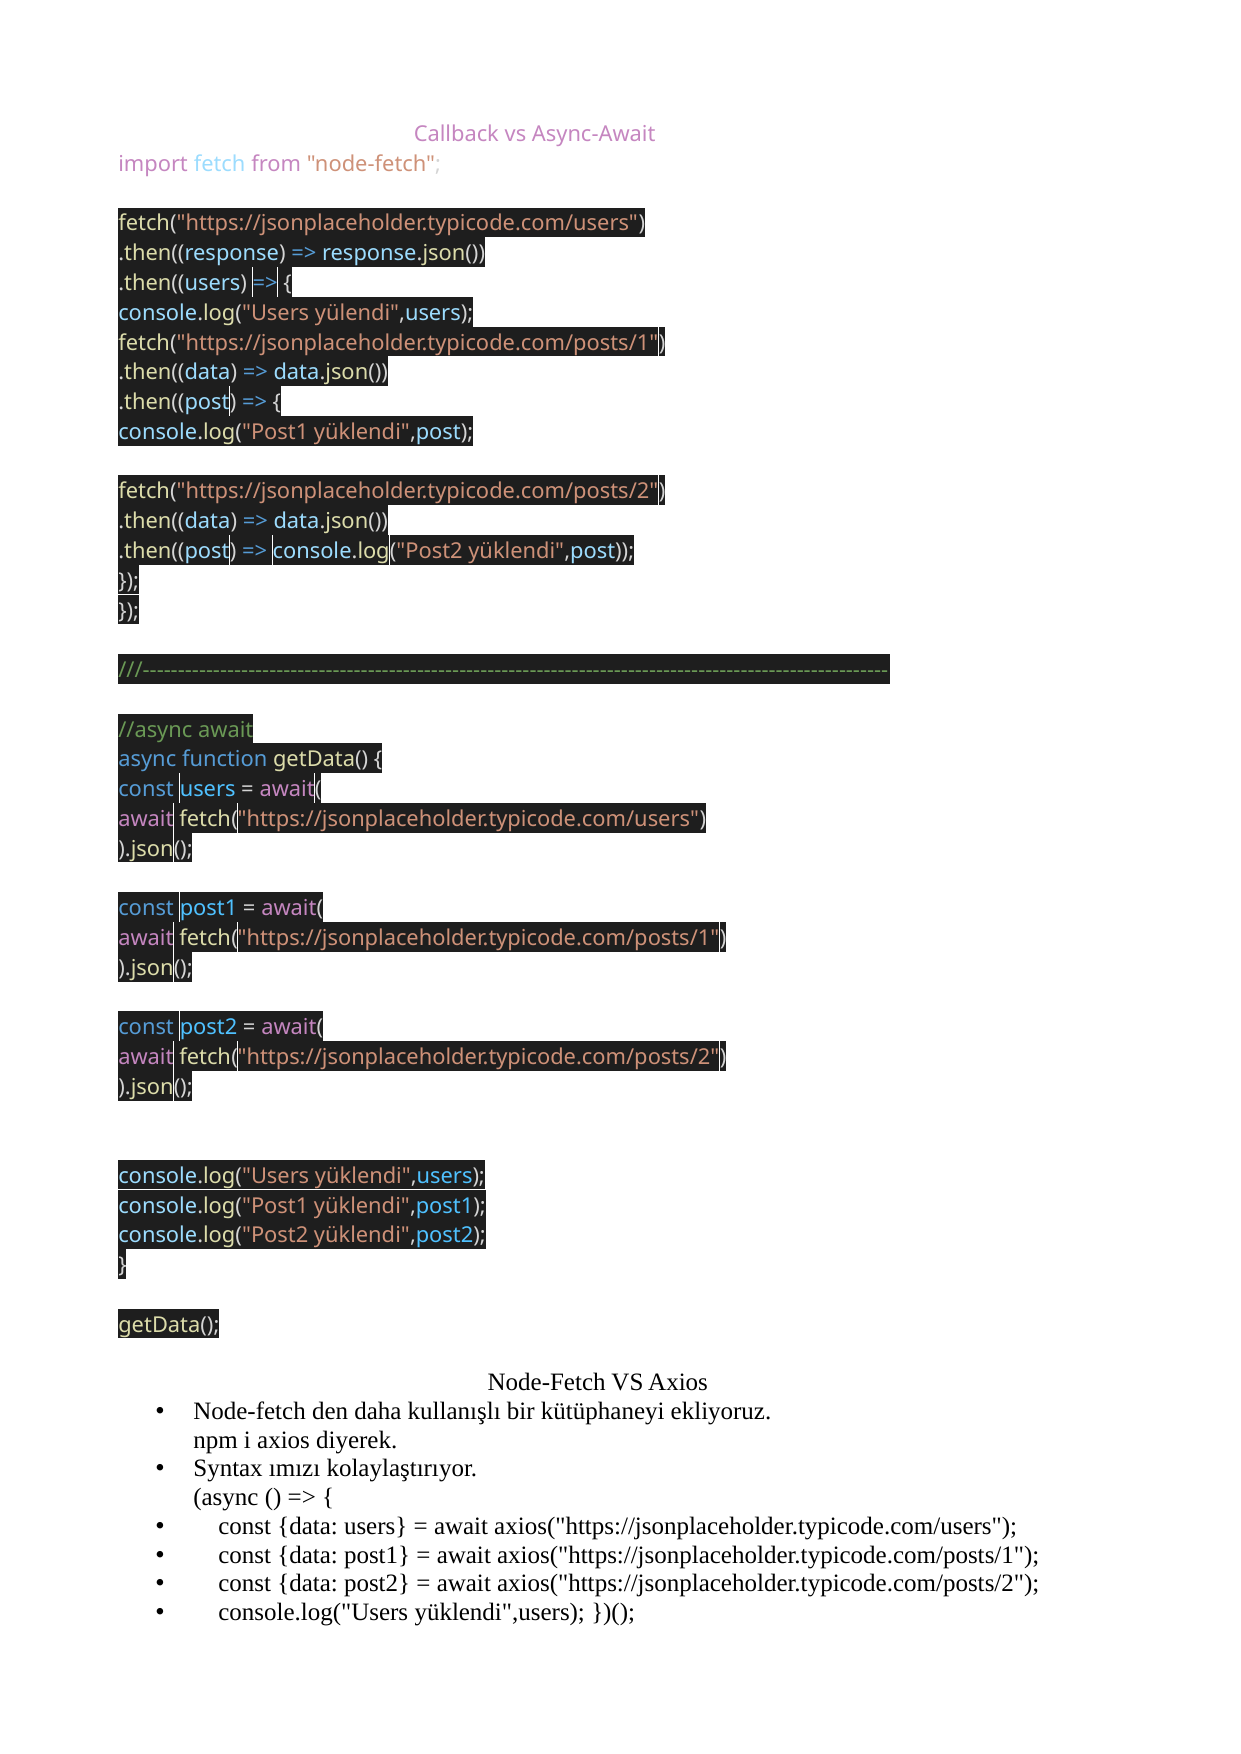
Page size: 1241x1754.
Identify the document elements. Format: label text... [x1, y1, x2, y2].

text console.log("Users yüklendi",users); [118, 1160, 1122, 1189]
text .then((data) => data.json()) [118, 356, 1122, 386]
text .then((data) => data.json()) [118, 505, 1122, 535]
text await fetch("https://jsonplaceholder.typicode.com/posts/1") [118, 922, 1122, 952]
list Node-fetch den daha kullanışlı bir kütüphaneyi ekliyoruz. npm i axios diyerek. [156, 1396, 1122, 1453]
text ).json(); [118, 1071, 1122, 1101]
list const {data: post1} = await axios("https://jsonplaceholder.typicode.com/posts/1"); [156, 1540, 1122, 1568]
text Callback vs Async-Await [118, 118, 1122, 148]
text console.log("Post2 yüklendi",post2); [118, 1219, 1122, 1249]
text .then((users) => { [118, 267, 1122, 297]
text console.log("Users yülendi",users); [118, 297, 1122, 327]
text const post1 = await( [118, 892, 1122, 922]
text const users = await( [118, 773, 1122, 803]
text async function getData() { [118, 743, 1122, 773]
text .then((post) => console.log("Post2 yüklendi",post)); [118, 535, 1122, 565]
list const {data: post2} = await axios("https://jsonplaceholder.typicode.com/posts/2"); [156, 1568, 1122, 1597]
text }); [118, 594, 1122, 624]
text .then((post) => { [118, 386, 1122, 416]
text } [118, 1249, 1122, 1279]
text ).json(); [118, 952, 1122, 982]
list Syntax ımızı kolaylaştırıyor. (async () => { [156, 1453, 1122, 1511]
text import fetch from "node-fetch"; [118, 148, 1122, 178]
text console.log("Post1 yüklendi",post); [118, 416, 1122, 446]
text fetch("https://jsonplaceholder.typicode.com/users") [118, 207, 1122, 237]
text await fetch("https://jsonplaceholder.typicode.com/posts/2") [118, 1041, 1122, 1071]
text ).json(); [118, 833, 1122, 862]
text Node-Fetch VS Axios [118, 1367, 1122, 1396]
text const post2 = await( [118, 1011, 1122, 1041]
text .then((response) => response.json()) [118, 237, 1122, 267]
text }); [118, 565, 1122, 594]
text //async await [118, 713, 1122, 743]
text getData(); [118, 1309, 1122, 1338]
text fetch("https://jsonplaceholder.typicode.com/posts/2") [118, 475, 1122, 505]
text fetch("https://jsonplaceholder.typicode.com/posts/1") [118, 327, 1122, 356]
list console.log("Users yüklendi",users); })(); [156, 1597, 1122, 1626]
text await fetch("https://jsonplaceholder.typicode.com/users") [118, 803, 1122, 833]
text ///---------------------------------------------------------------------------------------------------------- [118, 654, 1122, 684]
list const {data: users} = await axios("https://jsonplaceholder.typicode.com/users"); [156, 1511, 1122, 1540]
text console.log("Post1 yüklendi",post1); [118, 1189, 1122, 1219]
